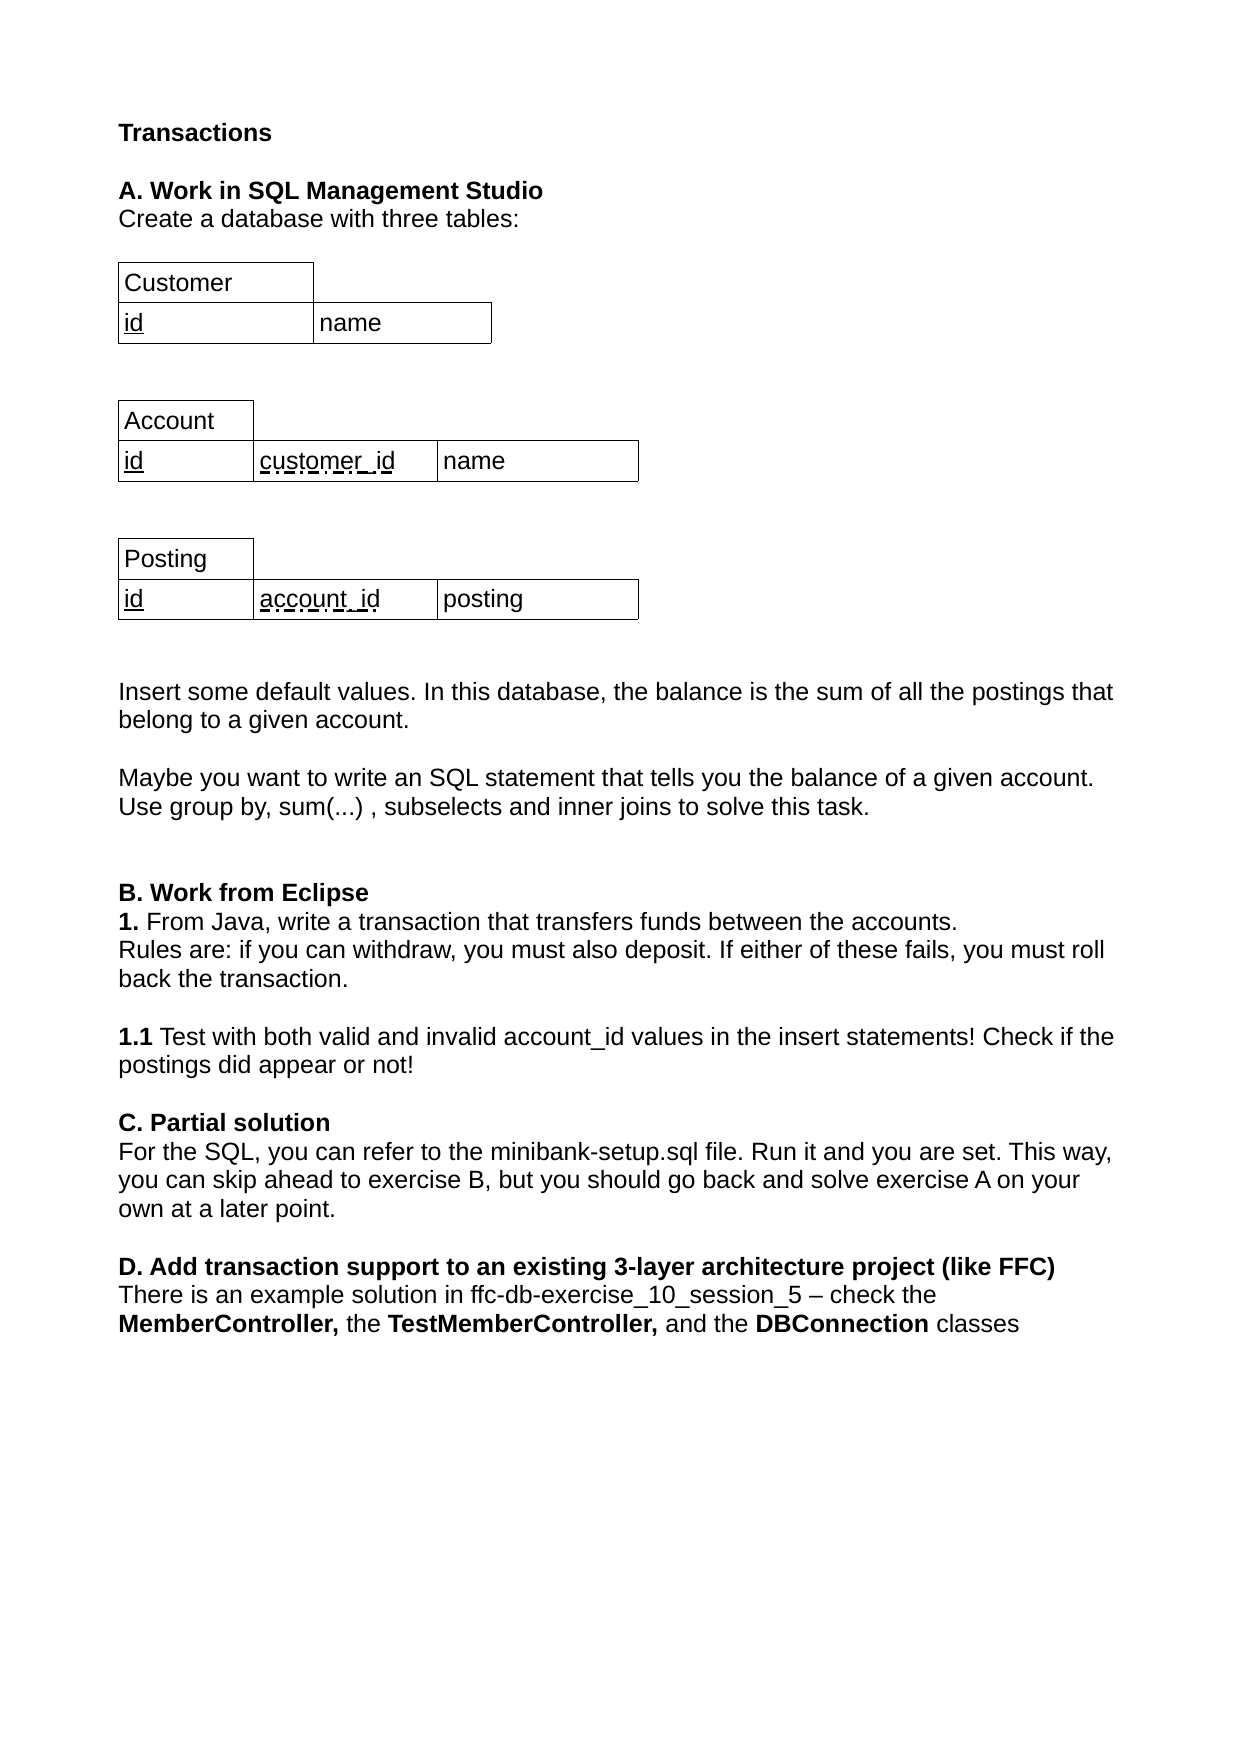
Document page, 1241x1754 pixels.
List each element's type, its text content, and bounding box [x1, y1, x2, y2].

text 1.1 Test with both valid and invalid account_id values in the insert statements! Check if the postings did appear or not! [118, 1022, 1122, 1079]
text Maybe you want to write an SQL statement that tells you the balance of a given account. Use group by, sum(...) , subselects and inner joins to solve this task. [118, 763, 1122, 820]
table_cell id [119, 303, 313, 342]
table_cell customer_id [254, 441, 437, 481]
table_cell id [119, 580, 253, 619]
table_header [254, 538, 437, 579]
table_header Customer [119, 263, 313, 302]
table_header Account [119, 401, 253, 440]
text For the SQL, you can refer to the minibank-setup.sql file. Run it and you are set. This way, you can skip ahead to exercise B, but you should go back and solve exercise A on your own at a later point. [118, 1137, 1122, 1223]
table_header [254, 400, 437, 440]
table_cell id [119, 441, 253, 481]
table_cell account_id [254, 580, 437, 619]
text Insert some default values. In this database, the balance is the sum of all the postings that belong to a given account. [118, 677, 1122, 734]
table_cell posting [438, 580, 638, 619]
table_header [314, 262, 491, 302]
table_cell name [314, 303, 491, 342]
table_header [437, 400, 638, 440]
text D. Add transaction support to an existing 3-layer architecture project (like FFC) [118, 1252, 1122, 1280]
text 1. From Java, write a transaction that transfers funds between the accounts. [118, 907, 1122, 935]
text C. Partial solution [118, 1108, 1122, 1137]
text Create a database with three tables: [118, 204, 1122, 233]
text A. Work in SQL Management Studio [118, 176, 1122, 204]
text There is an example solution in ffc-db-exercise_10_session_5 – check the MemberController, the TestMemberController, and the DBConnection classes [118, 1280, 1122, 1338]
text Transactions [118, 118, 1122, 147]
table_header Posting [119, 539, 253, 579]
text B. Work from Eclipse [118, 878, 1122, 907]
text Rules are: if you can withdraw, you must also deposit. If either of these fails, you must roll back the transaction. [118, 935, 1122, 993]
table_cell name [438, 441, 638, 481]
table_header [437, 538, 638, 579]
